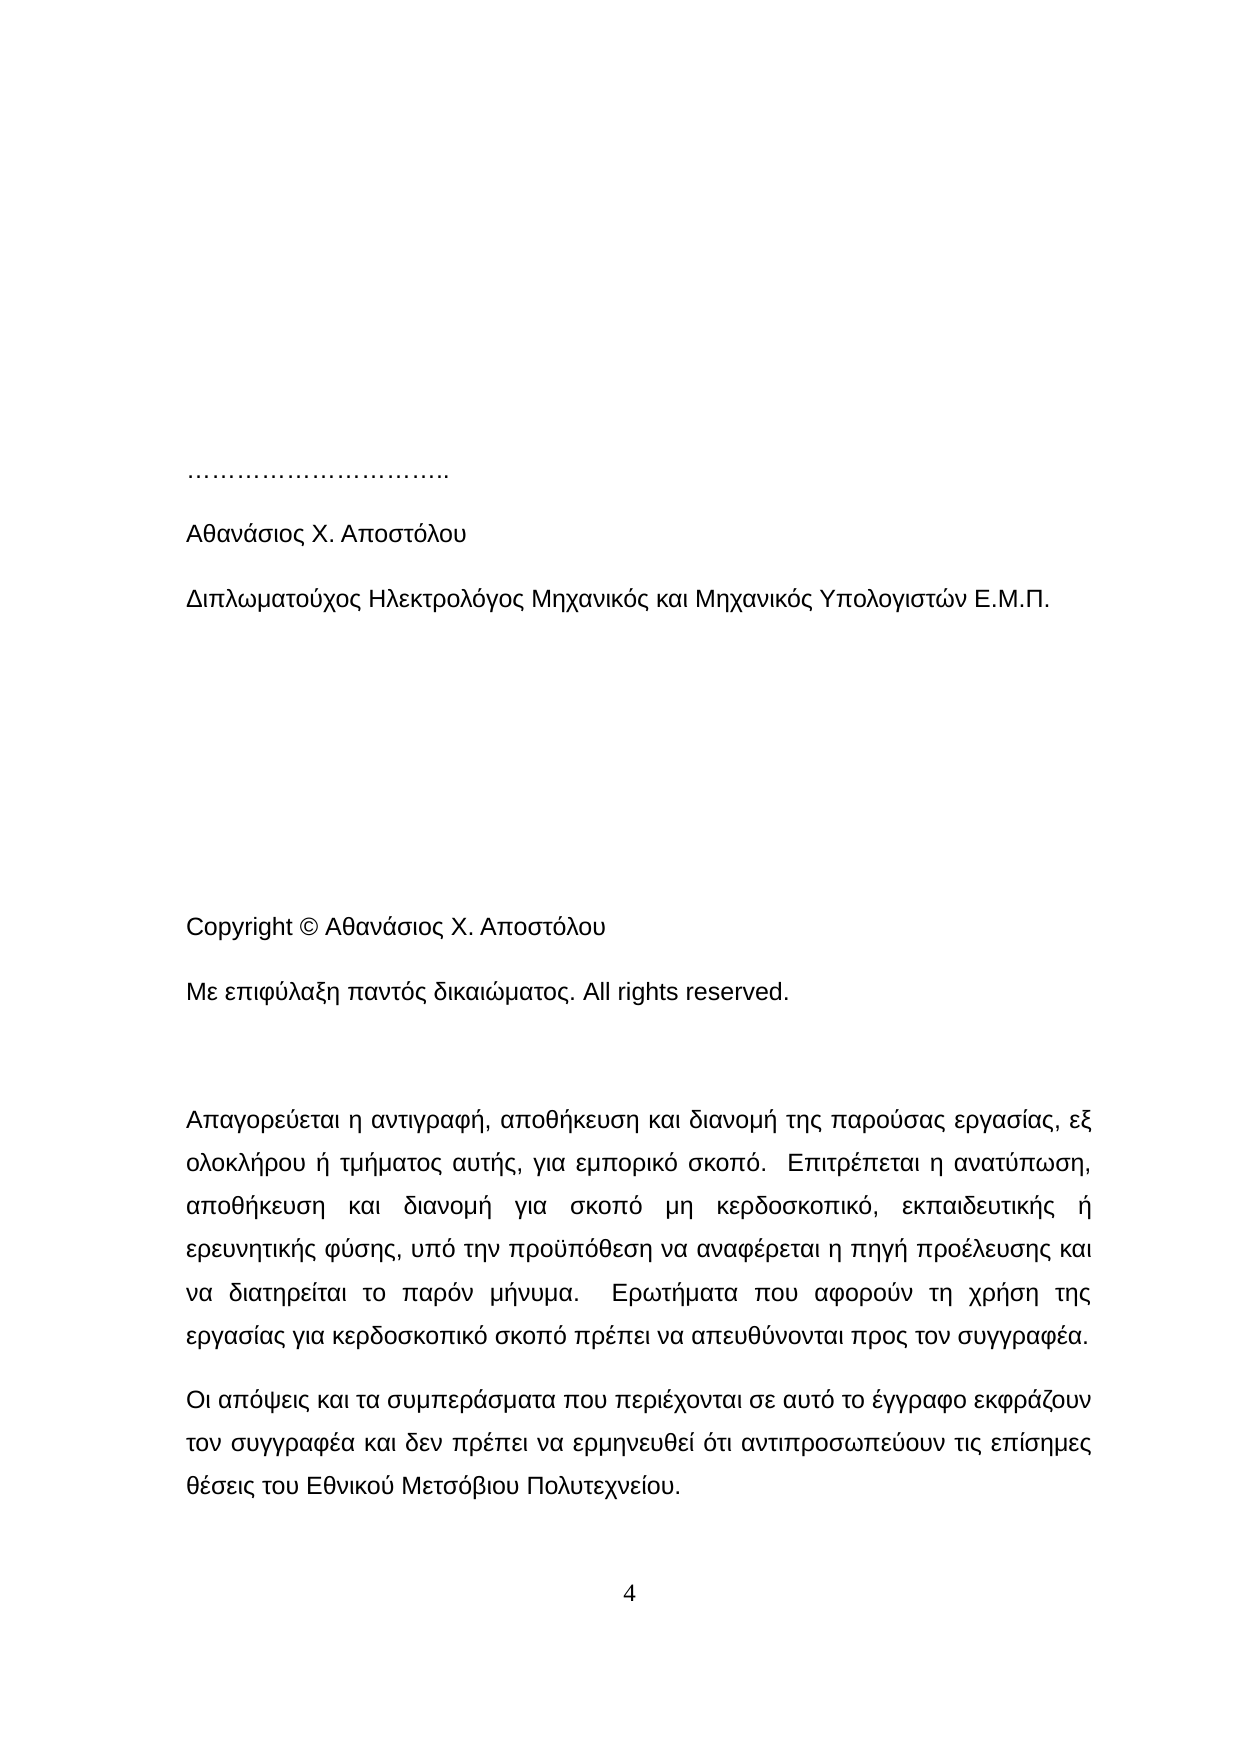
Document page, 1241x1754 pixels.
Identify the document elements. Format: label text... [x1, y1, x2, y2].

text Διπλωματούχος Ηλεκτρολόγος Μηχανικός και Μηχανικός Υπολογιστών Ε.Μ.Π. [186, 584, 1093, 612]
text Οι απόψεις και τα συμπεράσματα που περιέχονται σε αυτό το έγγραφο εκφράζουν τον συγγραφέα και δεν πρέπει να ερμηνευθεί ότι αντιπροσωπεύουν τις επίσημες θέσεις του Εθνικού Μετσόβιου Πολυτεχνείου. [186, 1385, 1093, 1500]
text ………………………….. [186, 455, 1093, 484]
text Με επιφύλαξη παντός δικαιώματος. All rights reserved. [186, 977, 1093, 1005]
text Copyright © Αθανάσιος Χ. Αποστόλου [186, 912, 1093, 941]
text Απαγορεύεται η αντιγραφή, αποθήκευση και διανομή της παρούσας εργασίας, εξ ολοκλήρου ή τμήματος αυτής, για εμπορικό σκοπό. Επιτρέπεται η ανατύπωση, αποθήκευση και διανομή για σκοπό μη κερδοσκοπικό, εκπαιδευτικής ή ερευνητικής φύσης, υπό την προϋπόθεση να αναφέρεται η πηγή προέλευσης και να διατηρείται το παρόν μήνυμα. Ερωτήματα που αφορούν τη χρήση της εργασίας για κερδοσκοπικό σκοπό πρέπει να απευθύνονται προς τον συγγραφέα. [186, 1105, 1093, 1349]
text Αθανάσιος Χ. Αποστόλου [186, 519, 1093, 548]
